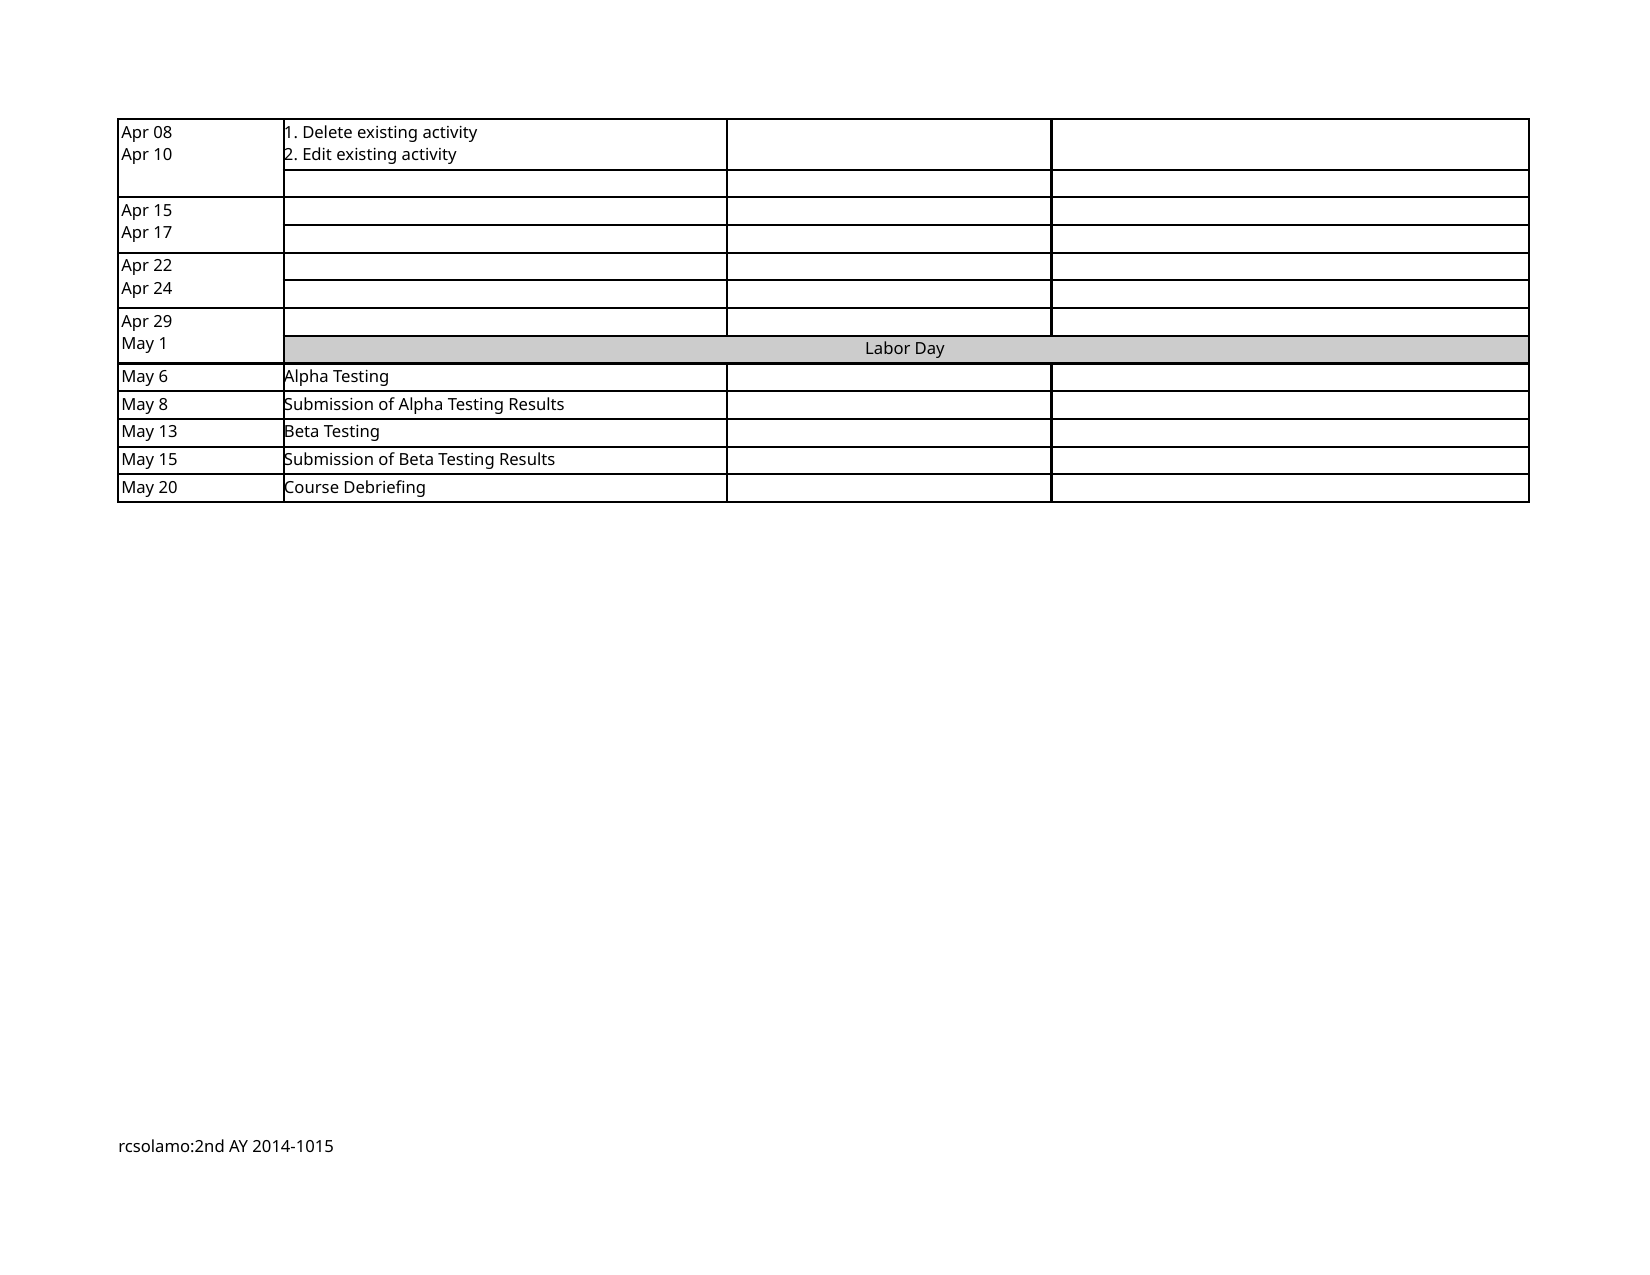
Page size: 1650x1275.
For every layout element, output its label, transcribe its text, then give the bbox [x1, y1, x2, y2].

table_cell [728, 120, 1050, 168]
table_cell Apr 22 Apr 24 [119, 254, 283, 307]
table_cell [285, 171, 726, 196]
table_cell Apr 08 Apr 10 [119, 120, 283, 196]
table_cell [1053, 281, 1528, 307]
table_cell [1053, 475, 1528, 501]
table_cell [1053, 254, 1528, 279]
table_cell Alpha Testing [285, 365, 726, 390]
table_cell Apr 29 May 1 [119, 309, 283, 362]
table_cell [728, 281, 1050, 307]
table_cell [728, 475, 1050, 501]
table_cell [1053, 309, 1528, 335]
table_cell [285, 309, 726, 335]
table_cell [1053, 171, 1528, 196]
table_cell [728, 254, 1050, 279]
table_cell Submission of Beta Testing Results [285, 448, 726, 473]
table_cell 1. Delete existing activity 2. Edit existing activity [285, 120, 726, 168]
table_cell Labor Day [285, 337, 1528, 362]
table_cell Course Debriefing [285, 475, 726, 501]
table_cell May 8 [119, 392, 283, 418]
table_cell [728, 198, 1050, 224]
table_cell [1053, 448, 1528, 473]
table_cell [728, 448, 1050, 473]
table_cell [728, 226, 1050, 252]
table_cell Submission of Alpha Testing Results [285, 392, 726, 418]
table_cell [728, 171, 1050, 196]
table_cell [1053, 198, 1528, 224]
table_cell [728, 309, 1050, 335]
table_cell [1053, 226, 1528, 252]
table_cell [285, 226, 726, 252]
table_cell May 13 [119, 420, 283, 446]
table_cell [728, 420, 1050, 446]
table_cell [1053, 120, 1528, 168]
table_cell [285, 254, 726, 279]
table_cell May 15 [119, 448, 283, 473]
table_cell [1053, 365, 1528, 390]
table_cell Apr 15 Apr 17 [119, 198, 283, 252]
table_cell [285, 198, 726, 224]
table_cell Beta Testing [285, 420, 726, 446]
table_cell [285, 281, 726, 307]
table_cell [728, 392, 1050, 418]
table_cell May 6 [119, 365, 283, 390]
table_cell May 20 [119, 475, 283, 501]
table_cell [1053, 392, 1528, 418]
table_cell [728, 365, 1050, 390]
table_cell [1053, 420, 1528, 446]
